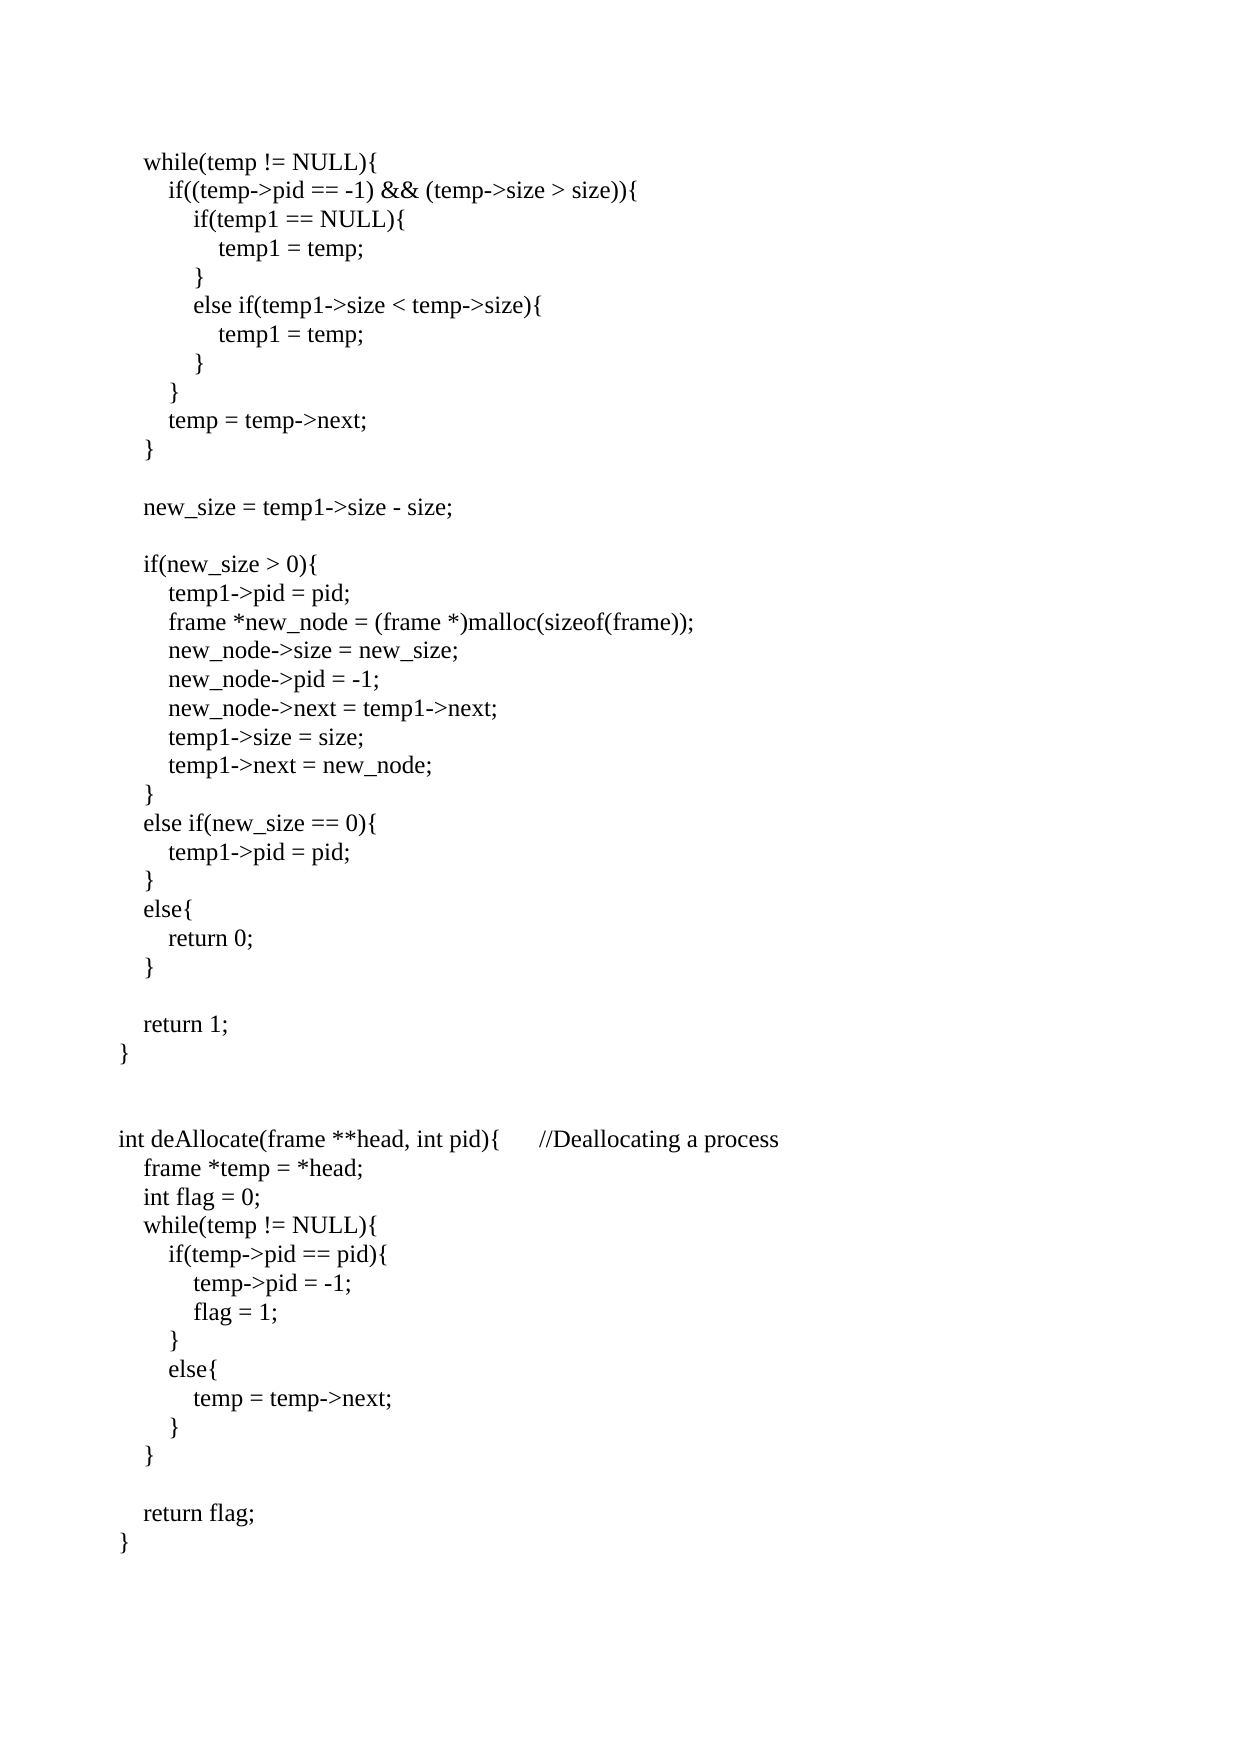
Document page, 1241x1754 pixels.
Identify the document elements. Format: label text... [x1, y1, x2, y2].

text temp1->pid = pid; [118, 578, 1122, 607]
text else{ [118, 1354, 1122, 1383]
text int deAllocate(frame **head, int pid){ //Deallocating a process [118, 1124, 1122, 1153]
text while(temp != NULL){ [118, 147, 1122, 176]
text temp = temp->next; [118, 406, 1122, 434]
text new_node->next = temp1->next; [118, 693, 1122, 722]
text flag = 1; [118, 1297, 1122, 1326]
text } [118, 866, 1122, 894]
text temp->pid = -1; [118, 1268, 1122, 1297]
text } [118, 434, 1122, 463]
text } [118, 1038, 1122, 1067]
text else if(new_size == 0){ [118, 808, 1122, 837]
text while(temp != NULL){ [118, 1211, 1122, 1239]
text if(temp->pid == pid){ [118, 1239, 1122, 1268]
text } [118, 952, 1122, 981]
text return 1; [118, 1009, 1122, 1038]
text if(temp1 == NULL){ [118, 204, 1122, 233]
text } [118, 1527, 1122, 1556]
text } [118, 348, 1122, 377]
text temp1->size = size; [118, 722, 1122, 751]
text new_node->pid = -1; [118, 664, 1122, 693]
text frame *temp = *head; [118, 1153, 1122, 1182]
text frame *new_node = (frame *)malloc(sizeof(frame)); [118, 607, 1122, 636]
text temp = temp->next; [118, 1383, 1122, 1412]
text } [118, 779, 1122, 808]
text int flag = 0; [118, 1182, 1122, 1211]
text return 0; [118, 923, 1122, 952]
text temp1->next = new_node; [118, 751, 1122, 779]
text } [118, 1441, 1122, 1469]
text } [118, 377, 1122, 406]
text } [118, 1326, 1122, 1354]
text new_size = temp1->size - size; [118, 492, 1122, 521]
text else{ [118, 894, 1122, 923]
text } [118, 262, 1122, 291]
text temp1 = temp; [118, 319, 1122, 348]
text } [118, 1412, 1122, 1441]
text else if(temp1->size < temp->size){ [118, 291, 1122, 319]
text return flag; [118, 1498, 1122, 1527]
text new_node->size = new_size; [118, 636, 1122, 664]
text temp1 = temp; [118, 233, 1122, 262]
text temp1->pid = pid; [118, 837, 1122, 866]
text if(new_size > 0){ [118, 549, 1122, 578]
text if((temp->pid == -1) && (temp->size > size)){ [118, 176, 1122, 204]
